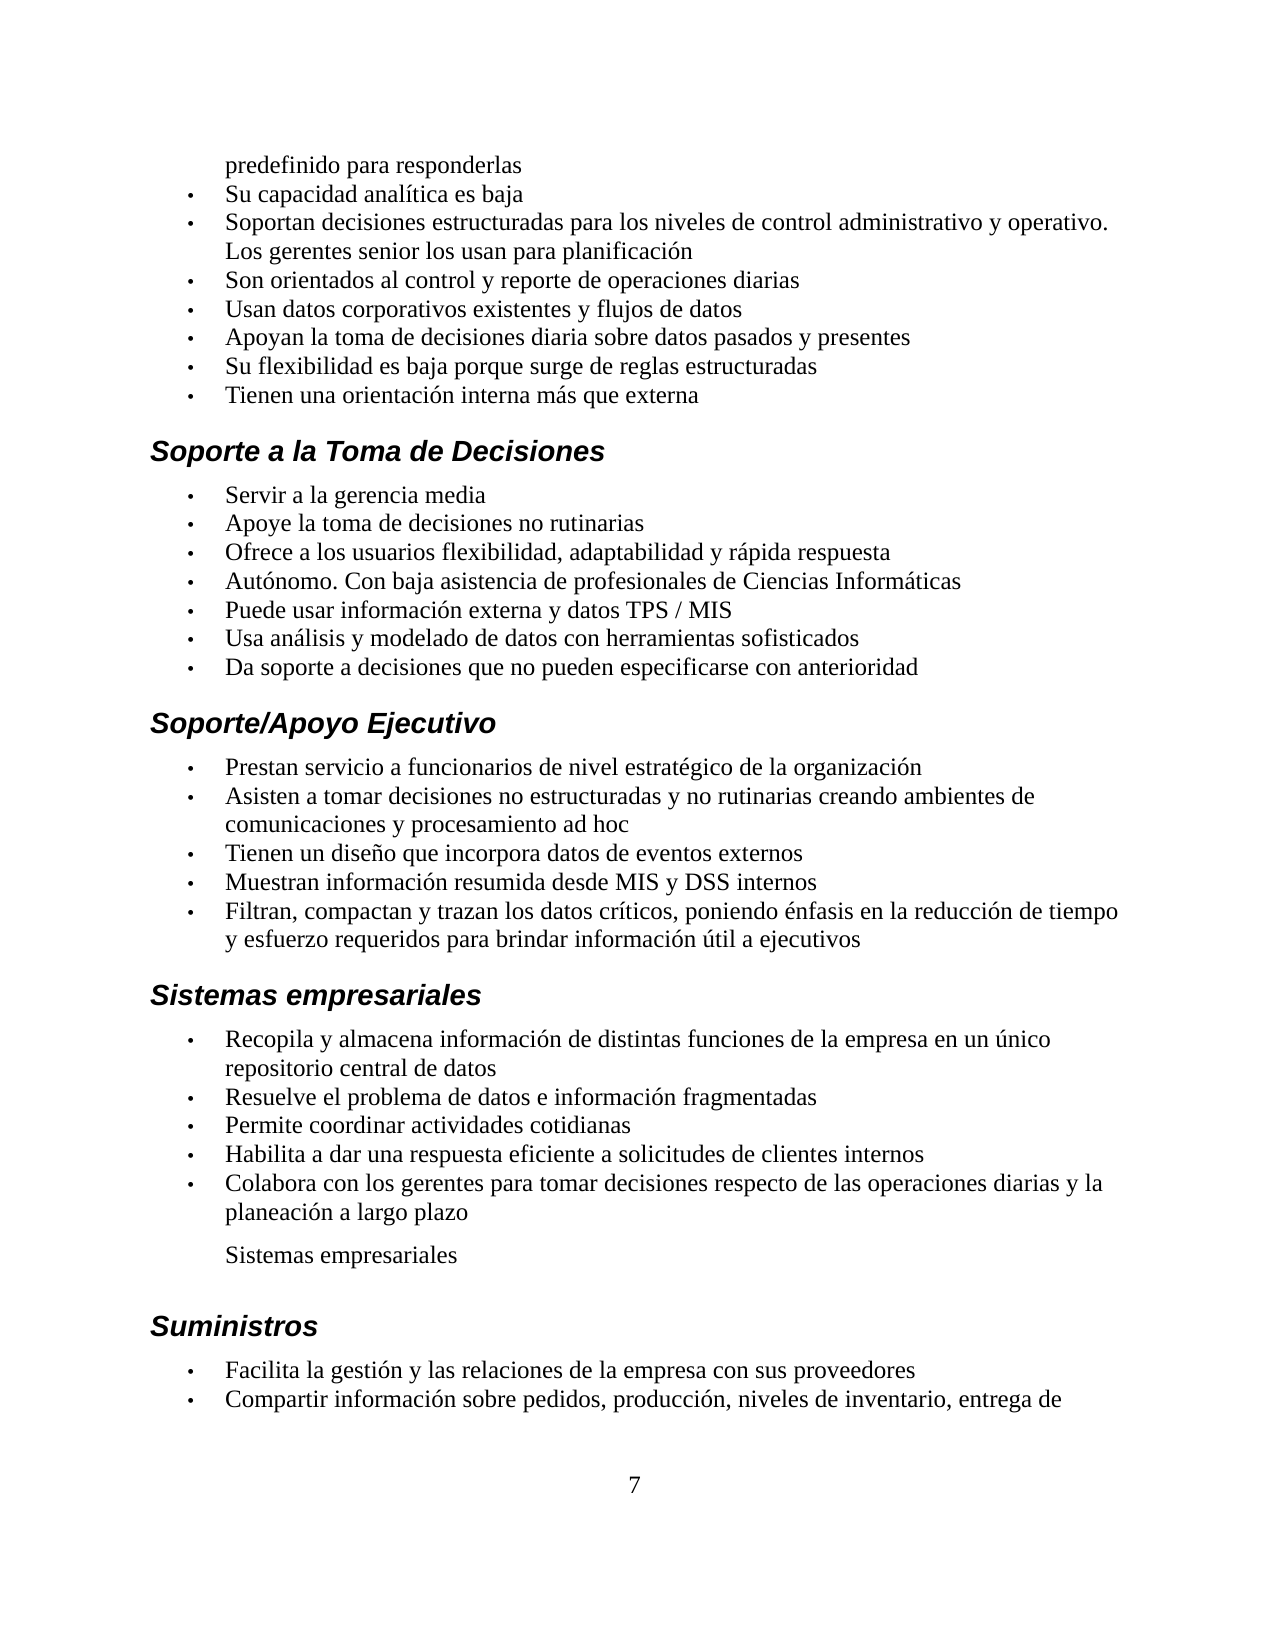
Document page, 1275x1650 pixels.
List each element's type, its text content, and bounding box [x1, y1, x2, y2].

subtitle Sistemas empresariales [150, 978, 1125, 1012]
list Recopila y almacena información de distintas funciones de la empresa en un único repositorio central de datos [187, 1024, 1125, 1082]
list Soportan decisiones estructuradas para los niveles de control administrativo y operativo. Los gerentes senior los usan para planificación [187, 207, 1125, 265]
list Facilita la gestión y las relaciones de la empresa con sus proveedores [187, 1355, 1125, 1384]
list Habilita a dar una respuesta eficiente a solicitudes de clientes internos [187, 1139, 1125, 1168]
list Servir a la gerencia media [187, 480, 1125, 508]
text Sistemas empresariales [225, 1241, 1125, 1269]
list Tienen una orientación interna más que externa [187, 380, 1125, 409]
list Usan datos corporativos existentes y flujos de datos [187, 294, 1125, 322]
list Tienen un diseño que incorpora datos de eventos externos [187, 838, 1125, 867]
subtitle Soporte a la Toma de Decisiones [150, 434, 1125, 467]
list Apoye la toma de decisiones no rutinarias [187, 508, 1125, 537]
list Permite coordinar actividades cotidianas [187, 1111, 1125, 1139]
subtitle Suministros [150, 1309, 1125, 1343]
list Su flexibilidad es baja porque surge de reglas estructuradas [187, 351, 1125, 380]
list Resuelve el problema de datos e información fragmentadas [187, 1082, 1125, 1111]
list Muestran información resumida desde MIS y DSS internos [187, 867, 1125, 896]
subtitle Soporte/Apoyo Ejecutivo [150, 706, 1125, 739]
list Puede usar información externa y datos TPS / MIS [187, 595, 1125, 623]
list Autónomo. Con baja asistencia de profesionales de Ciencias Informáticas [187, 566, 1125, 595]
list Da soporte a decisiones que no pueden especificarse con anterioridad [187, 652, 1125, 681]
list Usa análisis y modelado de datos con herramientas sofisticados [187, 623, 1125, 652]
list Asisten a tomar decisiones no estructuradas y no rutinarias creando ambientes de comunicaciones y procesamiento ad hoc [187, 781, 1125, 838]
list Colabora con los gerentes para tomar decisiones respecto de las operaciones diarias y la planeación a largo plazo [187, 1168, 1125, 1226]
list Son orientados al control y reporte de operaciones diarias [187, 265, 1125, 294]
list Compartir información sobre pedidos, producción, niveles de inventario, entrega de [187, 1384, 1125, 1413]
list Prestan servicio a funcionarios de nivel estratégico de la organización [187, 752, 1125, 781]
list Filtran, compactan y trazan los datos críticos, poniendo énfasis en la reducción de tiempo y esfuerzo requeridos para brindar información útil a ejecutivos [187, 896, 1125, 953]
list Su capacidad analítica es baja [187, 179, 1125, 207]
list predefinido para responderlas [187, 150, 1125, 179]
list Apoyan la toma de decisiones diaria sobre datos pasados y presentes [187, 322, 1125, 351]
list Ofrece a los usuarios flexibilidad, adaptabilidad y rápida respuesta [187, 537, 1125, 566]
